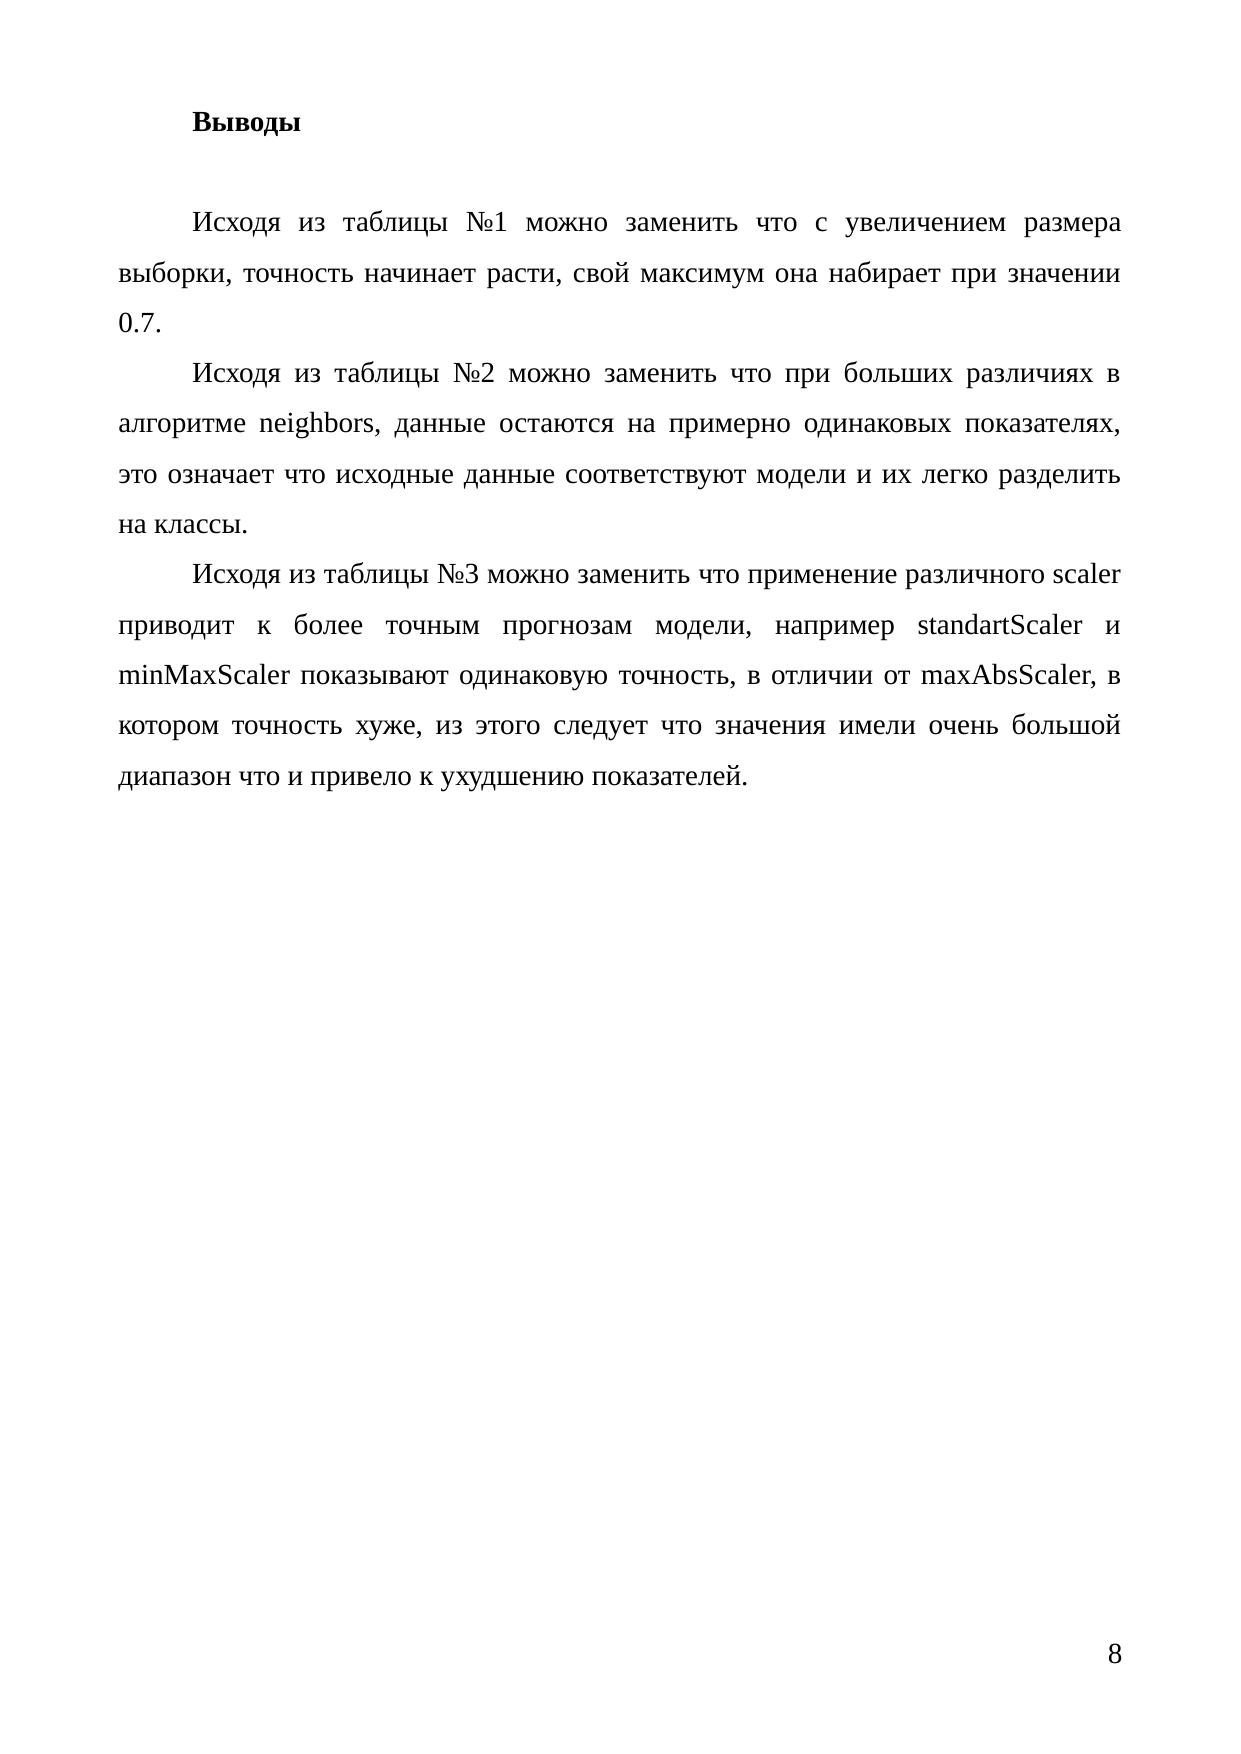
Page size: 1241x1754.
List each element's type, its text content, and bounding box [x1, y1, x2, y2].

subtitle Исходя из таблицы №1 можно заменить что с увеличением размера выборки, точность начинает расти, свой максимум она набирает при значении 0.7. [118, 204, 1122, 338]
text Исходя из таблицы №2 можно заменить что при больших различиях в алгоритме neighbors, данные остаются на примерно одинаковых показателях, это означает что исходные данные соответствуют модели и их легко разделить на классы. [118, 355, 1122, 540]
subtitle Выводы [192, 104, 1122, 137]
text Исходя из таблицы №3 можно заменить что применение различного scaler приводит к более точным прогнозам модели, например standartScaler и minMaxScaler показывают одинаковую точность, в отличии от maxAbsScaler, в котором точность хуже, из этого следует что значения имели очень большой диапазон что и привело к ухудшению показателей. [118, 557, 1122, 791]
